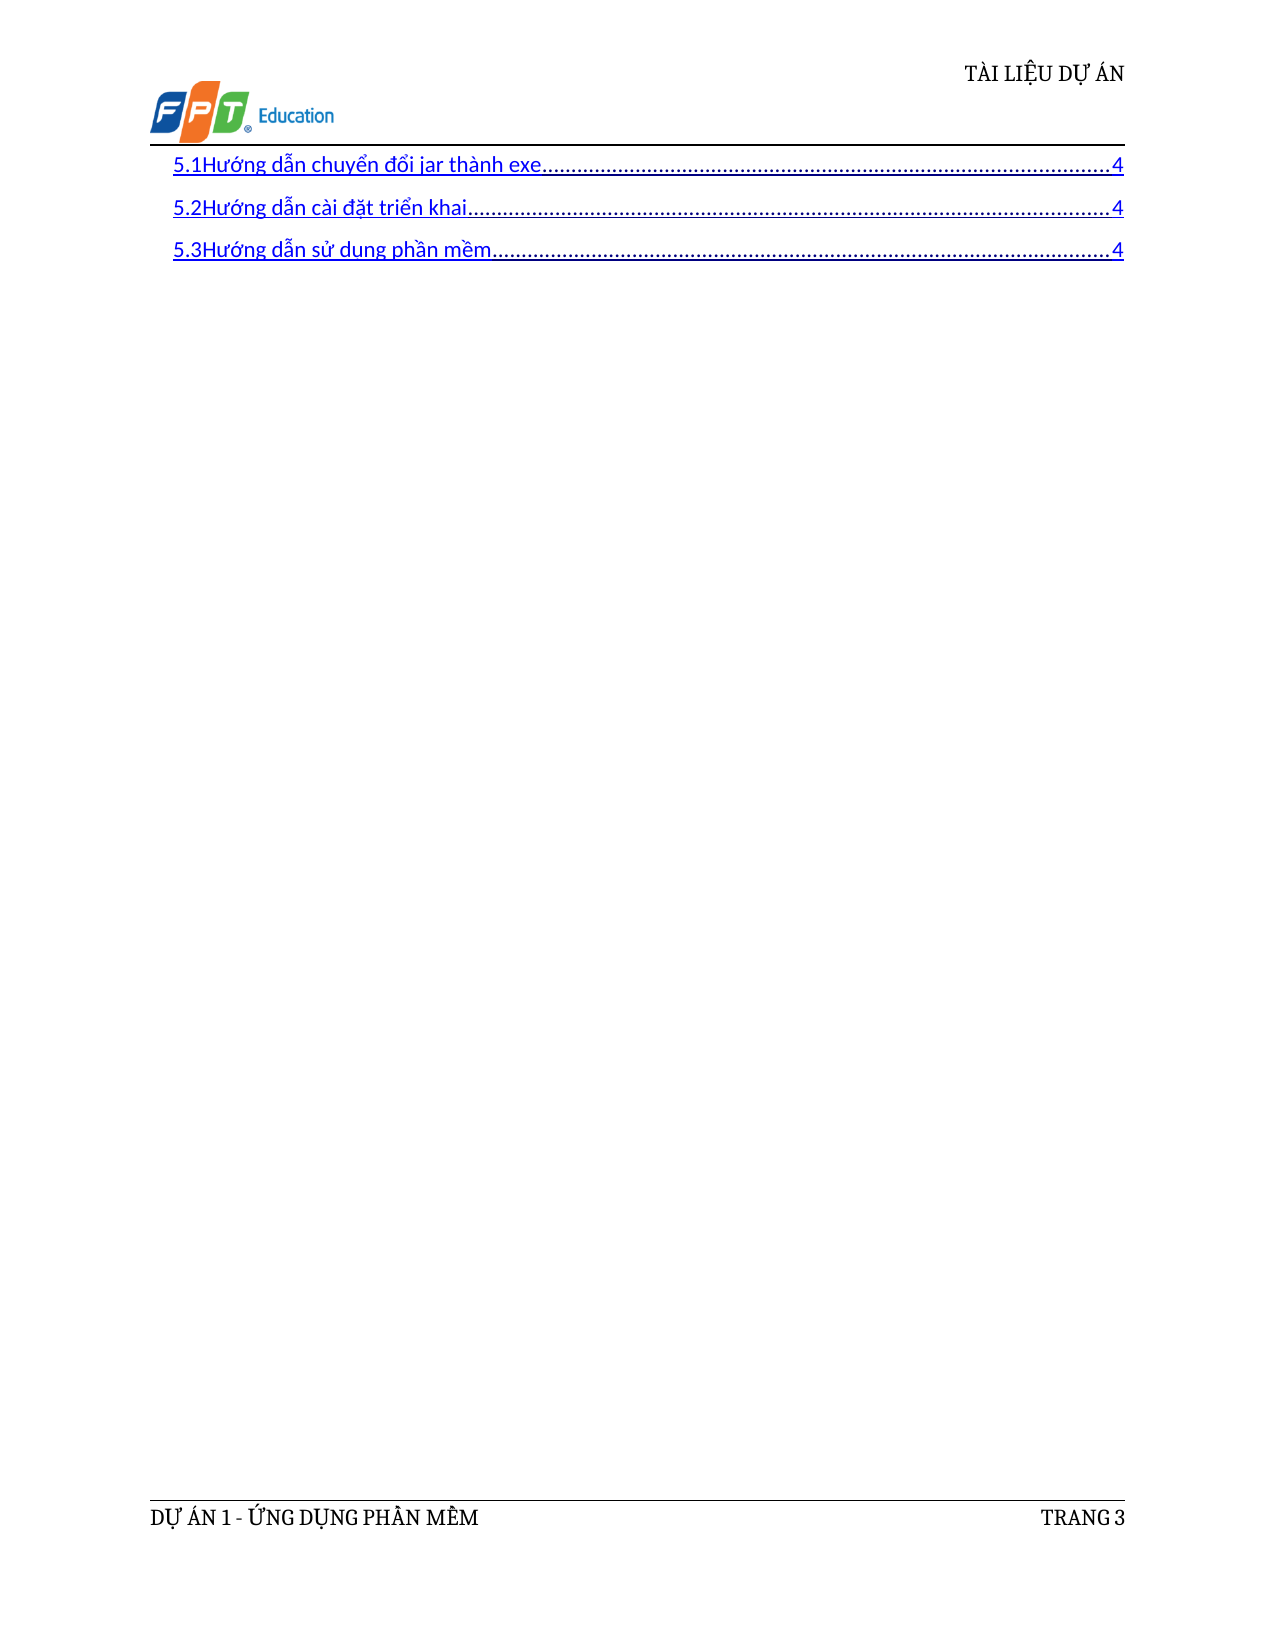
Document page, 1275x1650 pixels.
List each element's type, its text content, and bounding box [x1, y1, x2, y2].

text 5.1 Hướng dẫn chuyển đổi jar thành exe 4 [173, 150, 1125, 178]
text 5.3 Hướng dẫn sử dụng phần mềm 4 [173, 235, 1125, 263]
text 5.2 Hướng dẫn cài đặt triển khai 4 [173, 193, 1125, 221]
